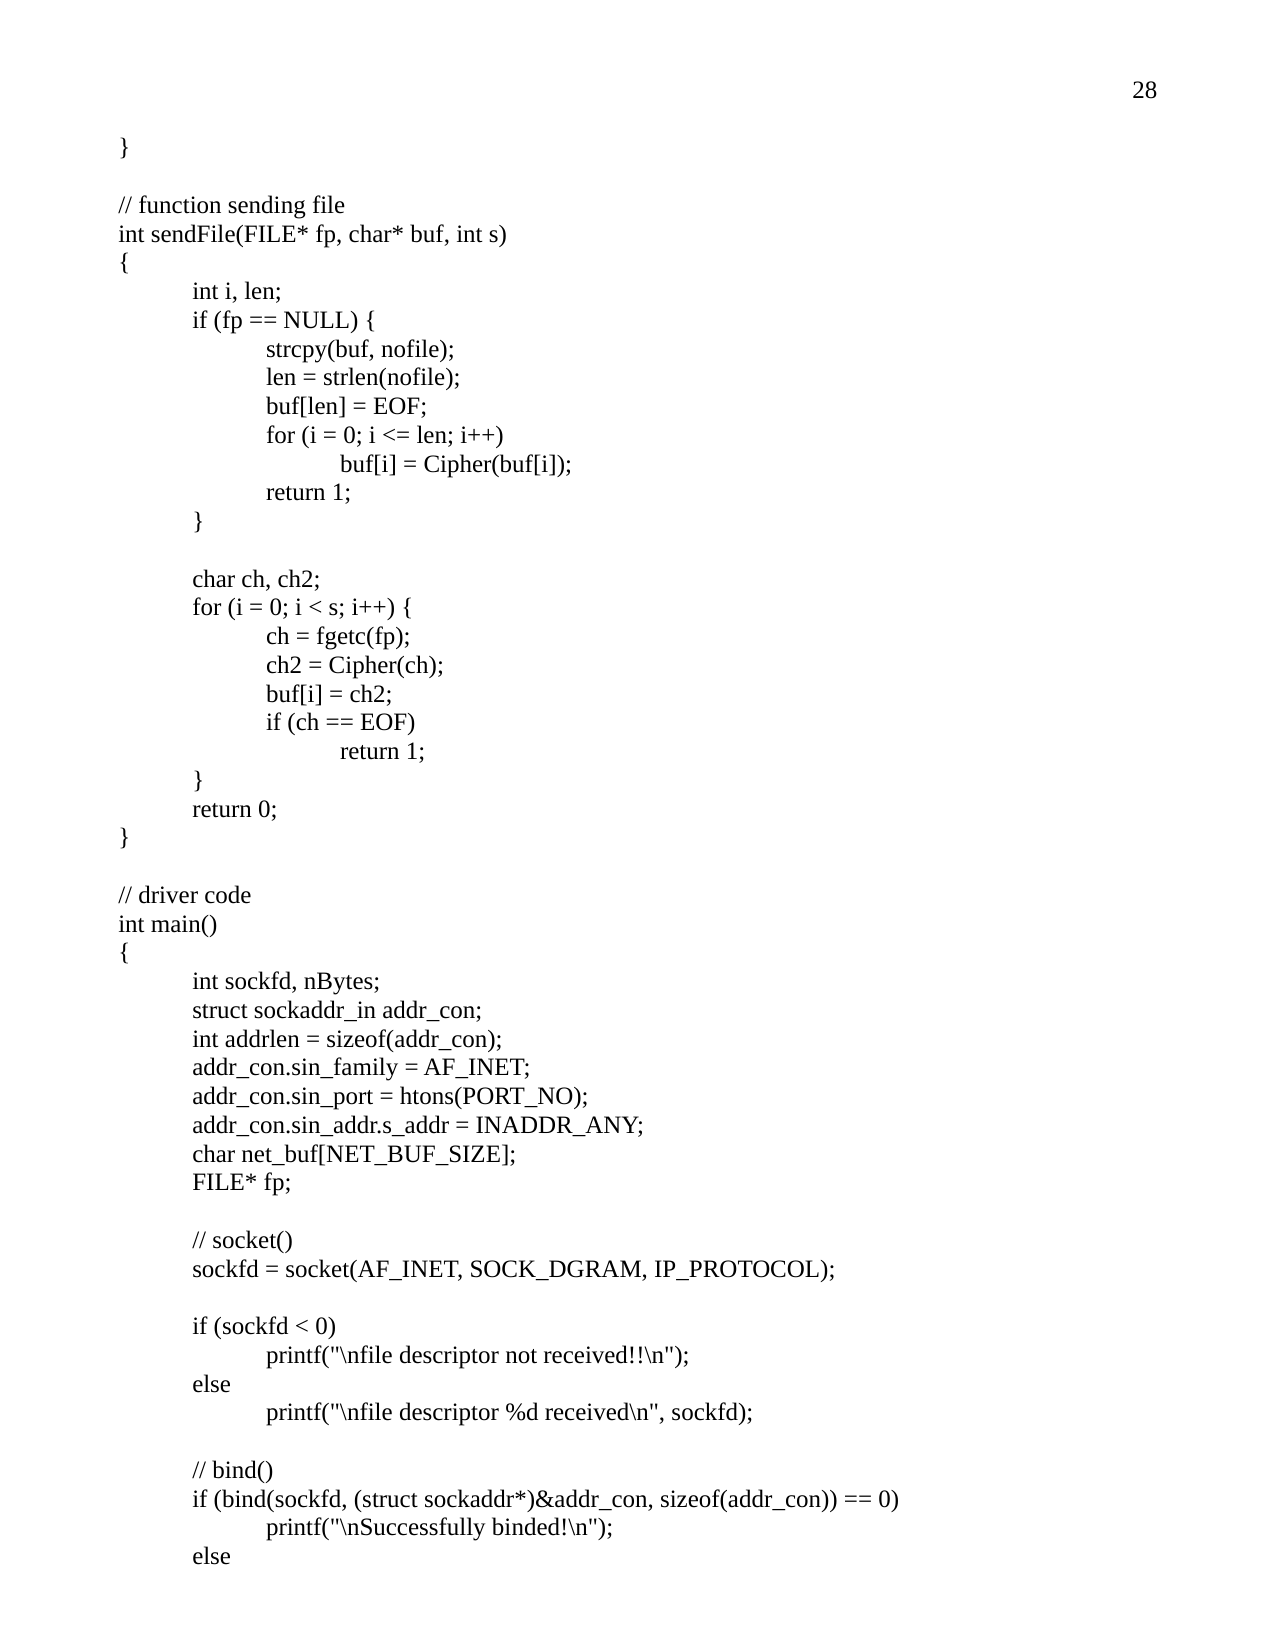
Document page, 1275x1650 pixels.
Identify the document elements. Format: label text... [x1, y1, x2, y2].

text } [118, 765, 1157, 794]
text char ch, ch2; [118, 564, 1157, 592]
text FILE* fp; [118, 1167, 1157, 1196]
text else [118, 1369, 1157, 1397]
text ch = fgetc(fp); [118, 621, 1157, 650]
text return 1; [118, 736, 1157, 765]
text return 0; [118, 794, 1157, 822]
text // bind() [118, 1455, 1157, 1484]
text return 1; [118, 477, 1157, 506]
text int addrlen = sizeof(addr_con); [118, 1024, 1157, 1052]
text if (fp == NULL) { [118, 305, 1157, 334]
text sockfd = socket(AF_INET, SOCK_DGRAM, IP_PROTOCOL); [118, 1254, 1157, 1282]
text // socket() [118, 1225, 1157, 1254]
text addr_con.sin_family = AF_INET; [118, 1052, 1157, 1081]
text addr_con.sin_port = htons(PORT_NO); [118, 1081, 1157, 1110]
text len = strlen(nofile); [118, 362, 1157, 391]
text char net_buf[NET_BUF_SIZE]; [118, 1139, 1157, 1167]
text } [118, 506, 1157, 535]
text int sendFile(FILE* fp, char* buf, int s) [118, 219, 1157, 247]
text printf("\nSuccessfully binded!\n"); [118, 1512, 1157, 1541]
text buf[i] = Cipher(buf[i]); [118, 449, 1157, 477]
text strcpy(buf, nofile); [118, 334, 1157, 362]
text addr_con.sin_addr.s_addr = INADDR_ANY; [118, 1110, 1157, 1139]
text if (bind(sockfd, (struct sockaddr*)&addr_con, sizeof(addr_con)) == 0) [118, 1484, 1157, 1512]
text } [118, 822, 1157, 851]
text buf[len] = EOF; [118, 391, 1157, 420]
text } [118, 132, 1157, 161]
text int i, len; [118, 276, 1157, 305]
text buf[i] = ch2; [118, 679, 1157, 707]
text for (i = 0; i < s; i++) { [118, 592, 1157, 621]
text // driver code [118, 880, 1157, 909]
text { [118, 937, 1157, 966]
text if (ch == EOF) [118, 707, 1157, 736]
text for (i = 0; i <= len; i++) [118, 420, 1157, 449]
text // function sending file [118, 190, 1157, 219]
text int sockfd, nBytes; [118, 966, 1157, 995]
text struct sockaddr_in addr_con; [118, 995, 1157, 1024]
text printf("\nfile descriptor not received!!\n"); [118, 1340, 1157, 1369]
text if (sockfd < 0) [118, 1311, 1157, 1340]
text else [118, 1541, 1157, 1570]
text ch2 = Cipher(ch); [118, 650, 1157, 679]
text int main() [118, 909, 1157, 937]
text printf("\nfile descriptor %d received\n", sockfd); [118, 1397, 1157, 1426]
text { [118, 247, 1157, 276]
